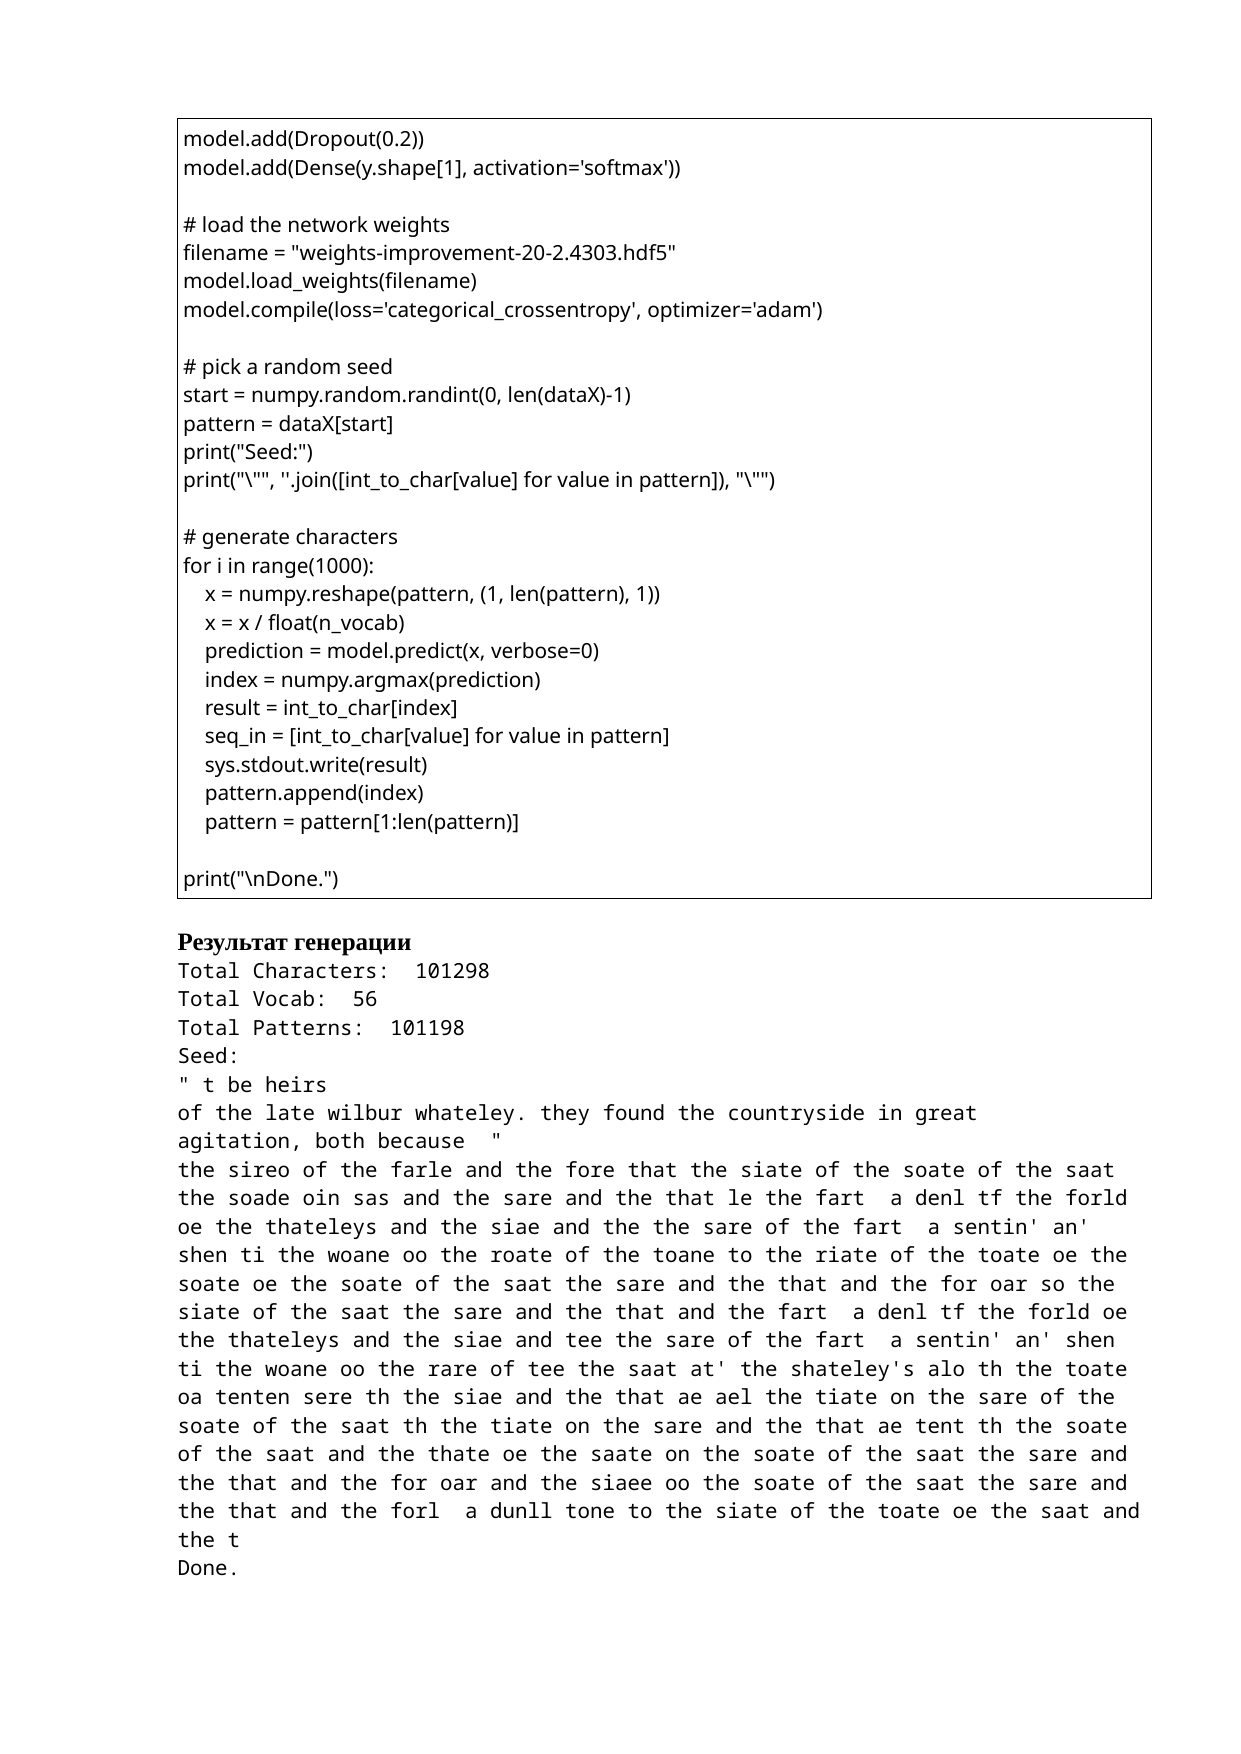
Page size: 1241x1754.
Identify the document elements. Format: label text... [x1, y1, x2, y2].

text Seed: [177, 1041, 1152, 1070]
text the sireo of the farle and the fore that the siate of the soate of the saat the soade oin sas and the sare and the that le the fart a denl tf the forld oe the thateleys and the siae and the the sare of the fart a sentin' an' shen ti the woane oo the roate of the toane to the riate of the toate oe the soate oe the soate of the saat the sare and the that and the for oar so the siate of the saat the sare and the that and the fart a denl tf the forld oe the thateleys and the siae and tee the sare of the fart a sentin' an' shen ti the woane oo the rare of tee the saat at' the shateley's alo th the toate oa tenten sere th the siae and the that ae ael the tiate on the sare of the soate of the saat th the tiate on the sare and the that ae tent th the soate of the saat and the thate oe the saate on the soate of the saat the sare and the that and the for oar and the siaee oo the soate of the saat the sare and the that and the forl a dunll tone to the siate of the toate oe the saat and the t [177, 1155, 1152, 1553]
text " t be heirs [177, 1070, 1152, 1098]
text Total Patterns: 101198 [177, 1013, 1152, 1041]
text Total Vocab: 56 [177, 984, 1152, 1013]
text Total Characters: 101298 [177, 956, 1152, 984]
table_header model.add(Dropout(0.2)) model.add(Dense(y.shape[1], activation='softmax')) # load the network weights filename = "weights-improvement-20-2.4303.hdf5" model.load_weights(filename) model.compile(loss='categorical_crossentropy', optimizer='adam') # pick a random seed start = numpy.random.randint(0, len(dataX)-1) pattern = dataX[start] print("Seed:") print("\"", ''.join([int_to_char[value] for value in pattern]), "\"") # generate characters for i in range(1000): x = numpy.reshape(pattern, (1, len(pattern), 1)) x = x / float(n_vocab) prediction = model.predict(x, verbose=0) index = numpy.argmax(prediction) result = int_to_char[index] seq_in = [int_to_char[value] for value in pattern] sys.stdout.write(result) pattern.append(index) pattern = pattern[1:len(pattern)] print("\nDone.") [178, 119, 1151, 898]
text of the late wilbur whateley. they found the countryside in great [177, 1098, 1152, 1127]
text Результат генерации [177, 927, 1152, 956]
text agitation, both because " [177, 1127, 1152, 1155]
text Done. [177, 1553, 1152, 1582]
